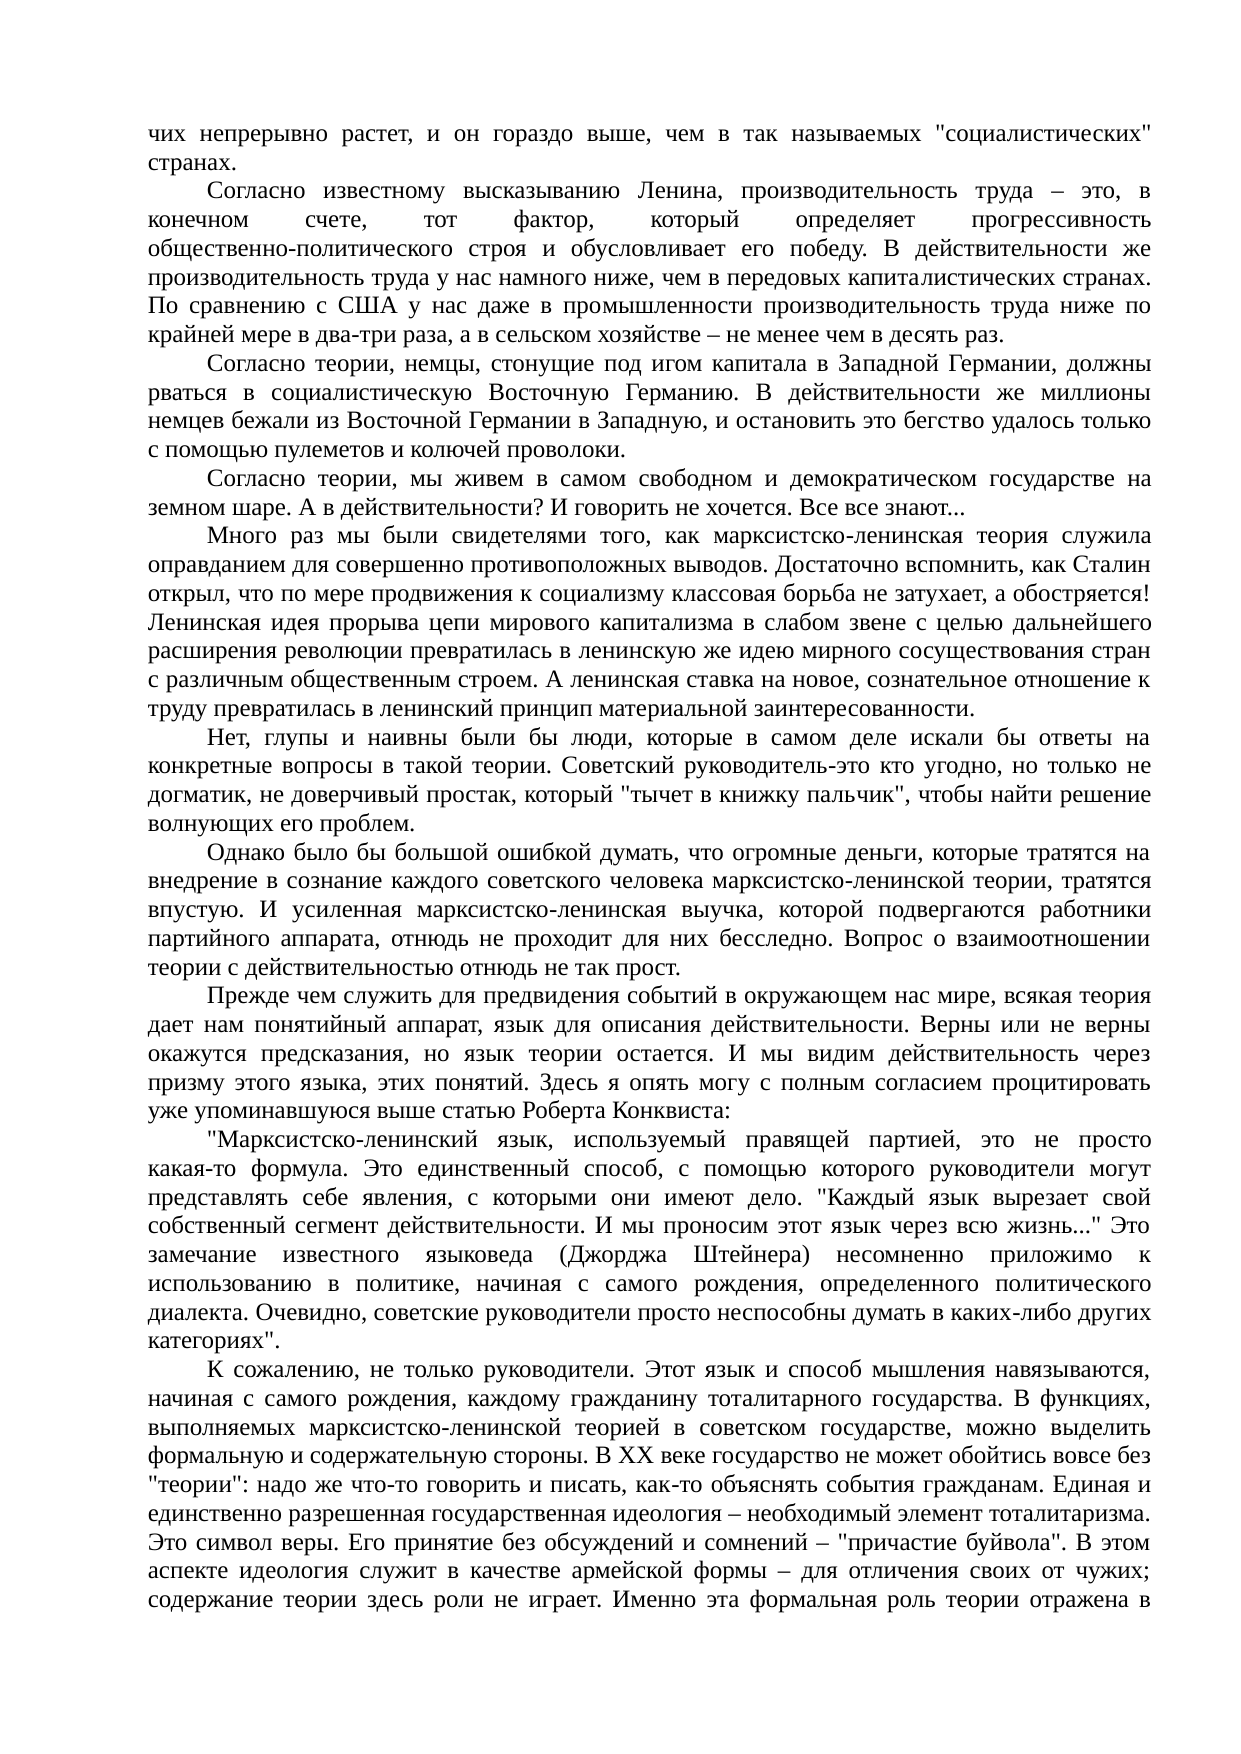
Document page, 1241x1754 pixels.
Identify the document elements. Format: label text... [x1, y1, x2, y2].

text Однако было бы большой ошибкой думать, что огромные деньги, которые тратятся на внедрение в сознание каждого советского человека марксистско‑ленинской теории, тратятся впустую. И усиленная марксистско‑ленинская выучка, кото­рой подвергаются работники партийного аппарата, отнюдь не проходит для них бесследно. Вопрос о взаимоотношении тео­рии с действительностью отнюдь не так прост. [148, 837, 1152, 981]
text "Марксистско‑ленинский язык, используемый правящей пар­тией, это не просто какая‑то формула. Это единственный спо­соб, с помощью которого руководители могут представлять себе явления, с которыми они имеют дело. "Каждый язык вырезает свой собственный сегмент действительности. И мы проносим этот язык через всю жизнь..." Это замечание извест­ного языковеда (Джорджа Штейнера) несомненно приложимо к использованию в политике, начиная с самого рождения, опре­деленного политического диалекта. Очевидно, советские ру­ководители просто неспособны думать в каких‑либо других категориях". [148, 1124, 1152, 1354]
text Нет, глупы и наивны были бы люди, которые в самом деле искали бы ответы на конкретные вопросы в такой теории. Советский руководитель‑это кто угодно, но только не догма­тик, не доверчивый простак, который "тычет в книжку паль­чик", чтобы найти решение волнующих его проблем. [148, 722, 1152, 837]
text Согласно известному высказыванию Ленина, производительность труда – это, в конечном счете, тот фактор, который опре­деляет прогрессивность общественно‑политического строя и обусловливает его победу. В действительности же производи­тельность труда у нас намного ниже, чем в передовых капита­листических странах. По сравнению с США у нас даже в про­мышленности производительность труда ниже по крайней мере в два‑три раза, а в сельском хозяйстве – не менее чем в десять раз. [148, 176, 1152, 348]
text К сожалению, не только руководители. Этот язык и способ мышления навязываются, начиная с самого рождения, каждому гражданину тоталитарного государства. В функциях, выполняемых марксистско‑ленинской теорией в советском государстве, можно выделить формальную и содержательную стороны. В XX веке государство не может обойтись вовсе без "теории": надо же что‑то говорить и писать, как‑то объяснять события гражданам. Единая и единственно разрешенная государственная идеология – необходимый элемент тоталитаризма. Это символ веры. Его принятие без обсуждений и сомнений – "причастие буйвола". В этом аспекте идеология служит в качестве армейской формы – для отличения своих от чужих; содержание теории здесь роли не играет. Именно эта формальная роль теории отражена в [148, 1354, 1152, 1613]
text Согласно теории, мы живем в самом свободном и демокра­тическом государстве на земном шаре. А в действительности? И говорить не хочется. Все все знают... [148, 463, 1152, 521]
text Много раз мы были свидетелями того, как марксистско‑ленинская теория служила оправданием для совершенно противоположных выводов. Достаточно вспомнить, как Сталин открыл, что по мере продвижения к социализму классовая борьба не затухает, а обостряется! Ленинская идея прорыва цепи мирового капитализма в слабом звене с целью дальней­шего расширения революции превратилась в ленинскую же идею мирного сосуществования стран с различным общест­венным строем. А ленинская ставка на новое, сознательное отношение к труду превратилась в ленинский принцип мате­риальной заинтересованности. [148, 521, 1152, 722]
text Прежде чем служить для предвидения событий в окружаю­щем нас мире, всякая теория дает нам понятийный аппарат, язык для описания действительности. Верны или не верны окажутся предсказания, но язык теории остается. И мы видим действительность через призму этого языка, этих понятий. Здесь я опять могу с полным согласием процитировать уже упоминавшуюся выше статью Роберта Конквиста: [148, 981, 1152, 1124]
text чих непрерывно растет, и он гораздо выше, чем в так называе­мых "социалистических" странах. [148, 118, 1152, 176]
text Согласно теории, немцы, стонущие под игом капитала в За­падной Германии, должны рваться в социалистическую Восточ­ную Германию. В действительности же миллионы немцев бежа­ли из Восточной Германии в Западную, и остановить это бегст­во удалось только с помощью пулеметов и колючей прово­локи. [148, 348, 1152, 463]
